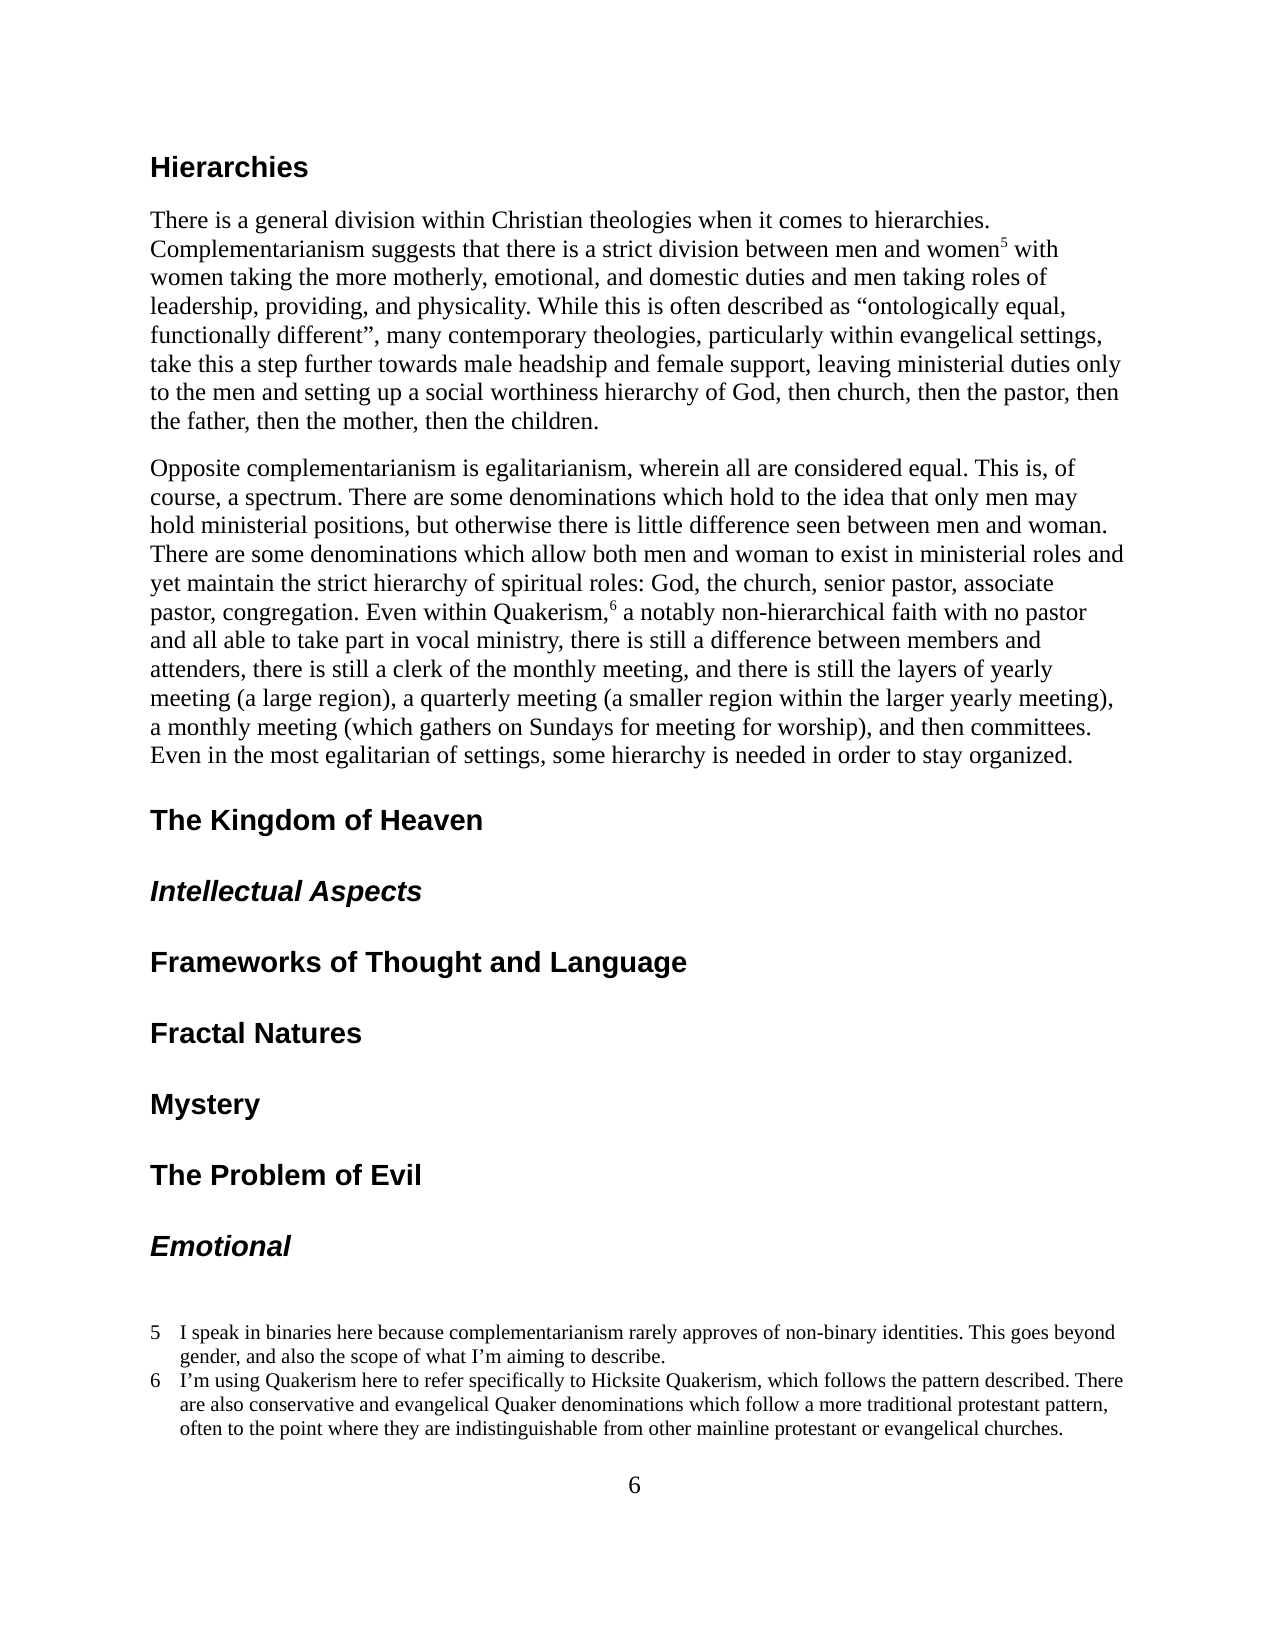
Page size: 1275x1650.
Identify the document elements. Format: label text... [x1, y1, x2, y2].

subtitle Emotional [150, 1229, 1125, 1263]
subtitle The Kingdom of Heaven [150, 803, 1125, 837]
subtitle Mystery [150, 1087, 1125, 1121]
subtitle Fractal Natures [150, 1016, 1125, 1050]
text I speak in binaries here because complementarianism rarely approves of non-binary identities. This goes beyond gender, and also the scope of what I’m aiming to describe. [150, 1320, 1125, 1368]
text Opposite complementarianism is egalitarianism, wherein all are considered equal. This is, of course, a spectrum. There are some denominations which hold to the idea that only men may hold ministerial positions, but otherwise there is little difference seen between men and woman. There are some denominations which allow both men and woman to exist in ministerial roles and yet maintain the strict hierarchy of spiritual roles: God, the church, senior pastor, associate pastor, congregation. Even within Quakerism, a notably non-hierarchical faith with no pastor and all able to take part in vocal ministry, there is still a difference between members and attenders, there is still a clerk of the monthly meeting, and there is still the layers of yearly meeting (a large region), a quarterly meeting (a smaller region within the larger yearly meeting), a monthly meeting (which gathers on Sundays for meeting for worship), and then committees. Even in the most egalitarian of settings, some hierarchy is needed in order to stay organized. [150, 453, 1125, 769]
subtitle The Problem of Evil [150, 1158, 1125, 1192]
subtitle Frameworks of Thought and Language [150, 945, 1125, 979]
text There is a general division within Christian theologies when it comes to hierarchies. Complementarianism suggests that there is a strict division between men and women with women taking the more motherly, emotional, and domestic duties and men taking roles of leadership, providing, and physicality. While this is often described as “ontologically equal, functionally different”, many contemporary theologies, particularly within evangelical settings, take this a step further towards male headship and female support, leaving ministerial duties only to the men and setting up a social worthiness hierarchy of God, then church, then the pastor, then the father, then the mother, then the children. [150, 205, 1125, 435]
subtitle Hierarchies [150, 150, 1125, 183]
subtitle Intellectual Aspects [150, 874, 1125, 908]
text I’m using Quakerism here to refer specifically to Hicksite Quakerism, which follows the pattern described. There are also conservative and evangelical Quaker denominations which follow a more traditional protestant pattern, often to the point where they are indistinguishable from other mainline protestant or evangelical churches. [150, 1368, 1125, 1440]
